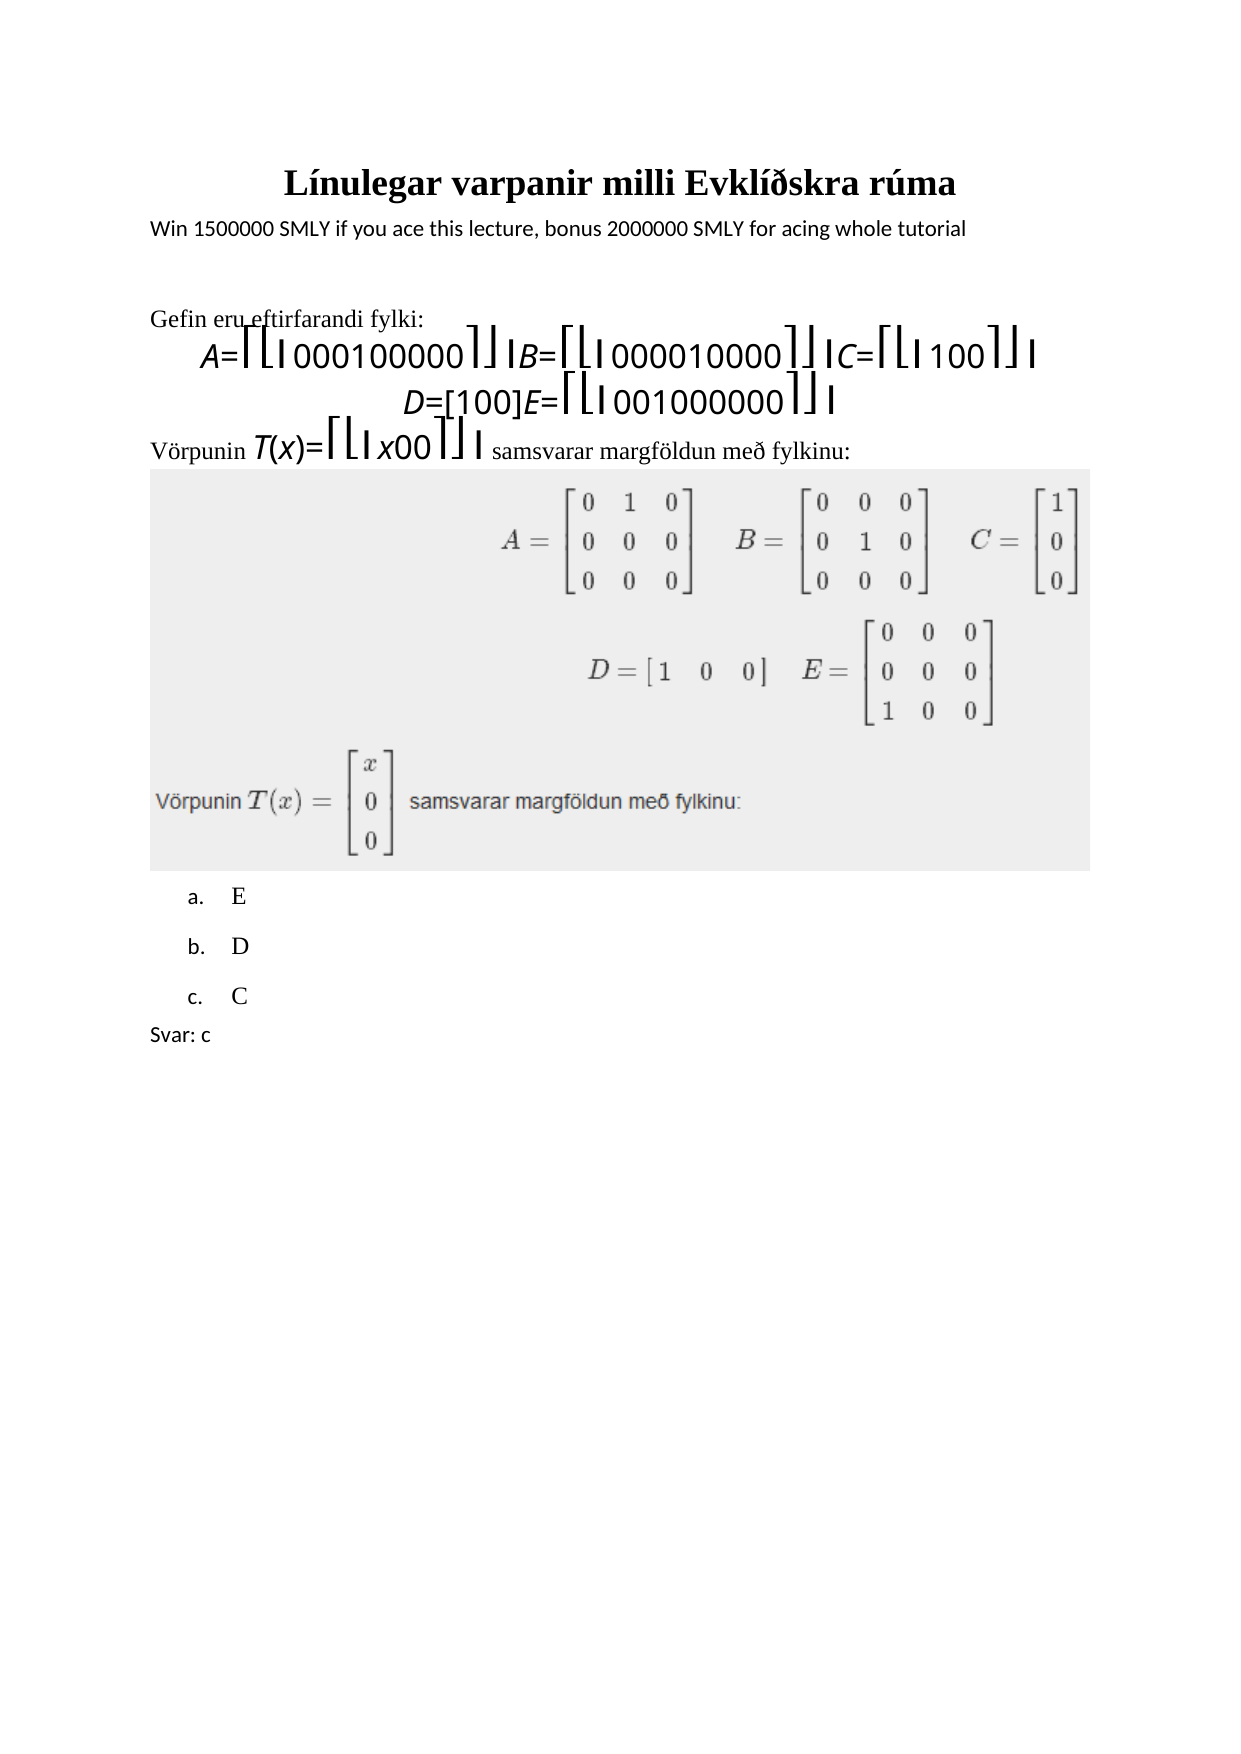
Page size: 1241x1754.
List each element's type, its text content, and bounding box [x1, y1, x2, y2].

text Gefin eru eftirfarandi fylki: [150, 304, 1090, 333]
text Línulegar varpanir milli Evklíðskra rúma [150, 160, 1090, 203]
text A=⎡⎣⎢000100000⎤⎦⎥B=⎡⎣⎢000010000⎤⎦⎥C=⎡⎣⎢100⎤⎦⎥ [150, 333, 1090, 378]
list E [187, 881, 1090, 910]
list C [187, 981, 1090, 1010]
text Vörpunin T(x)=⎡⎣⎢x00⎤⎦⎥ samsvarar margföldun með fylkinu: [150, 424, 1090, 469]
text Win 1500000 SMLY if you ace this lecture, bonus 2000000 SMLY for acing whole tutorial [150, 214, 1090, 242]
text D=[100]E=⎡⎣⎢001000000⎤⎦⎥ [150, 378, 1090, 424]
list D [187, 931, 1090, 960]
text Svar: c [150, 1021, 1090, 1048]
